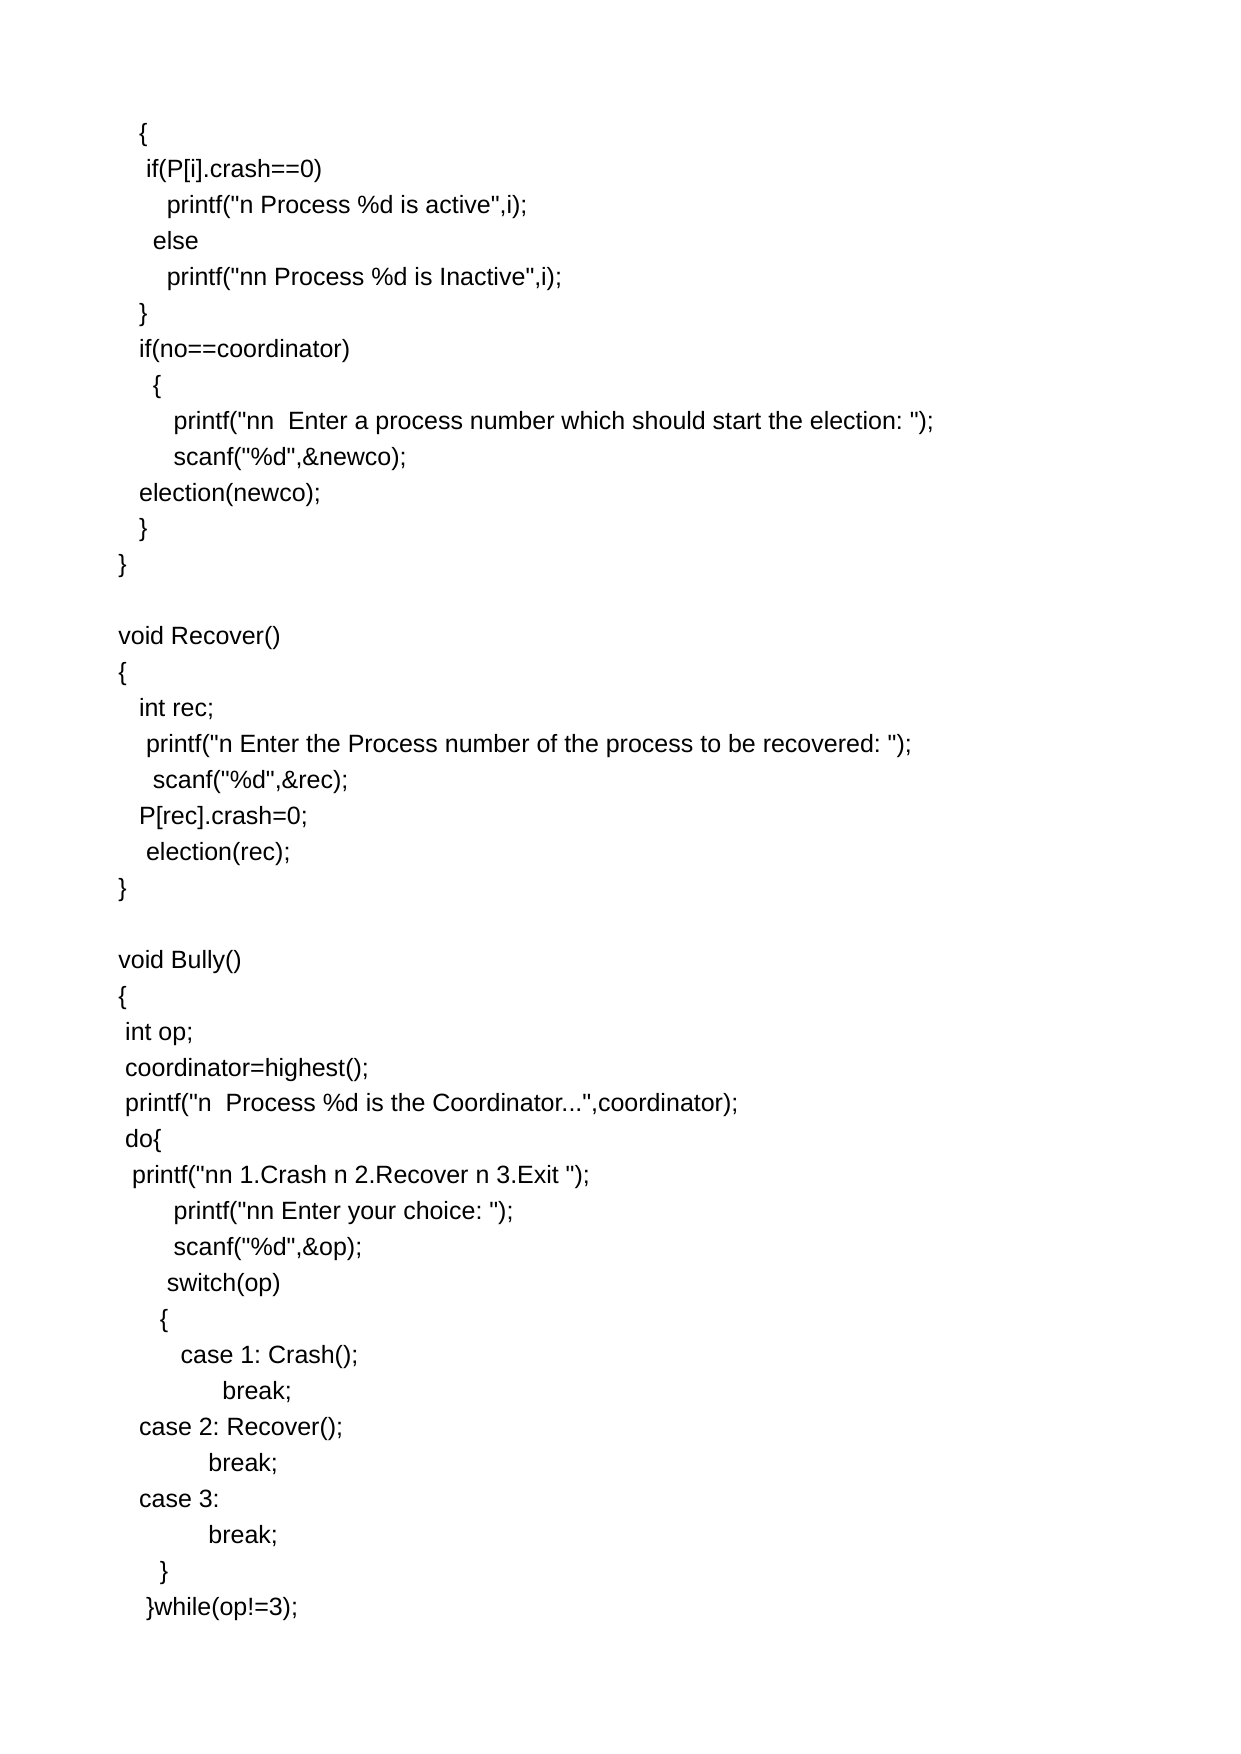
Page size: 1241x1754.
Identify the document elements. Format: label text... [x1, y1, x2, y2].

text coordinator=highest(); [118, 1052, 1122, 1081]
text { [118, 118, 1122, 147]
text } [118, 549, 1122, 578]
text else [118, 226, 1122, 255]
text } [118, 298, 1122, 327]
text case 3: [118, 1484, 1122, 1512]
text P[rec].crash=0; [118, 801, 1122, 830]
text break; [118, 1448, 1122, 1477]
text { [118, 981, 1122, 1009]
text printf("n Enter the Process number of the process to be recovered: "); [118, 729, 1122, 758]
text switch(op) [118, 1268, 1122, 1297]
text printf("n Process %d is active",i); [118, 190, 1122, 219]
text do{ [118, 1124, 1122, 1153]
text printf("nn Enter a process number which should start the election: "); [118, 406, 1122, 434]
text printf("nn Enter your choice: "); [118, 1196, 1122, 1225]
text election(newco); [118, 477, 1122, 506]
text break; [118, 1520, 1122, 1548]
text scanf("%d",&op); [118, 1232, 1122, 1261]
text if(P[i].crash==0) [118, 154, 1122, 183]
text int rec; [118, 693, 1122, 722]
text } [118, 873, 1122, 902]
text case 2: Recover(); [118, 1412, 1122, 1441]
text }while(op!=3); [118, 1592, 1122, 1620]
text printf("n Process %d is the Coordinator...",coordinator); [118, 1088, 1122, 1117]
text break; [118, 1376, 1122, 1405]
text election(rec); [118, 837, 1122, 866]
text void Recover() [118, 621, 1122, 650]
text case 1: Crash(); [118, 1340, 1122, 1369]
text int op; [118, 1017, 1122, 1045]
text { [118, 657, 1122, 686]
text scanf("%d",&rec); [118, 765, 1122, 794]
text { [118, 1304, 1122, 1333]
text { [118, 370, 1122, 398]
text void Bully() [118, 945, 1122, 973]
text } [118, 513, 1122, 542]
text printf("nn Process %d is Inactive",i); [118, 262, 1122, 291]
text } [118, 1556, 1122, 1584]
text scanf("%d",&newco); [118, 442, 1122, 470]
text if(no==coordinator) [118, 334, 1122, 362]
text printf("nn 1.Crash n 2.Recover n 3.Exit "); [118, 1160, 1122, 1189]
